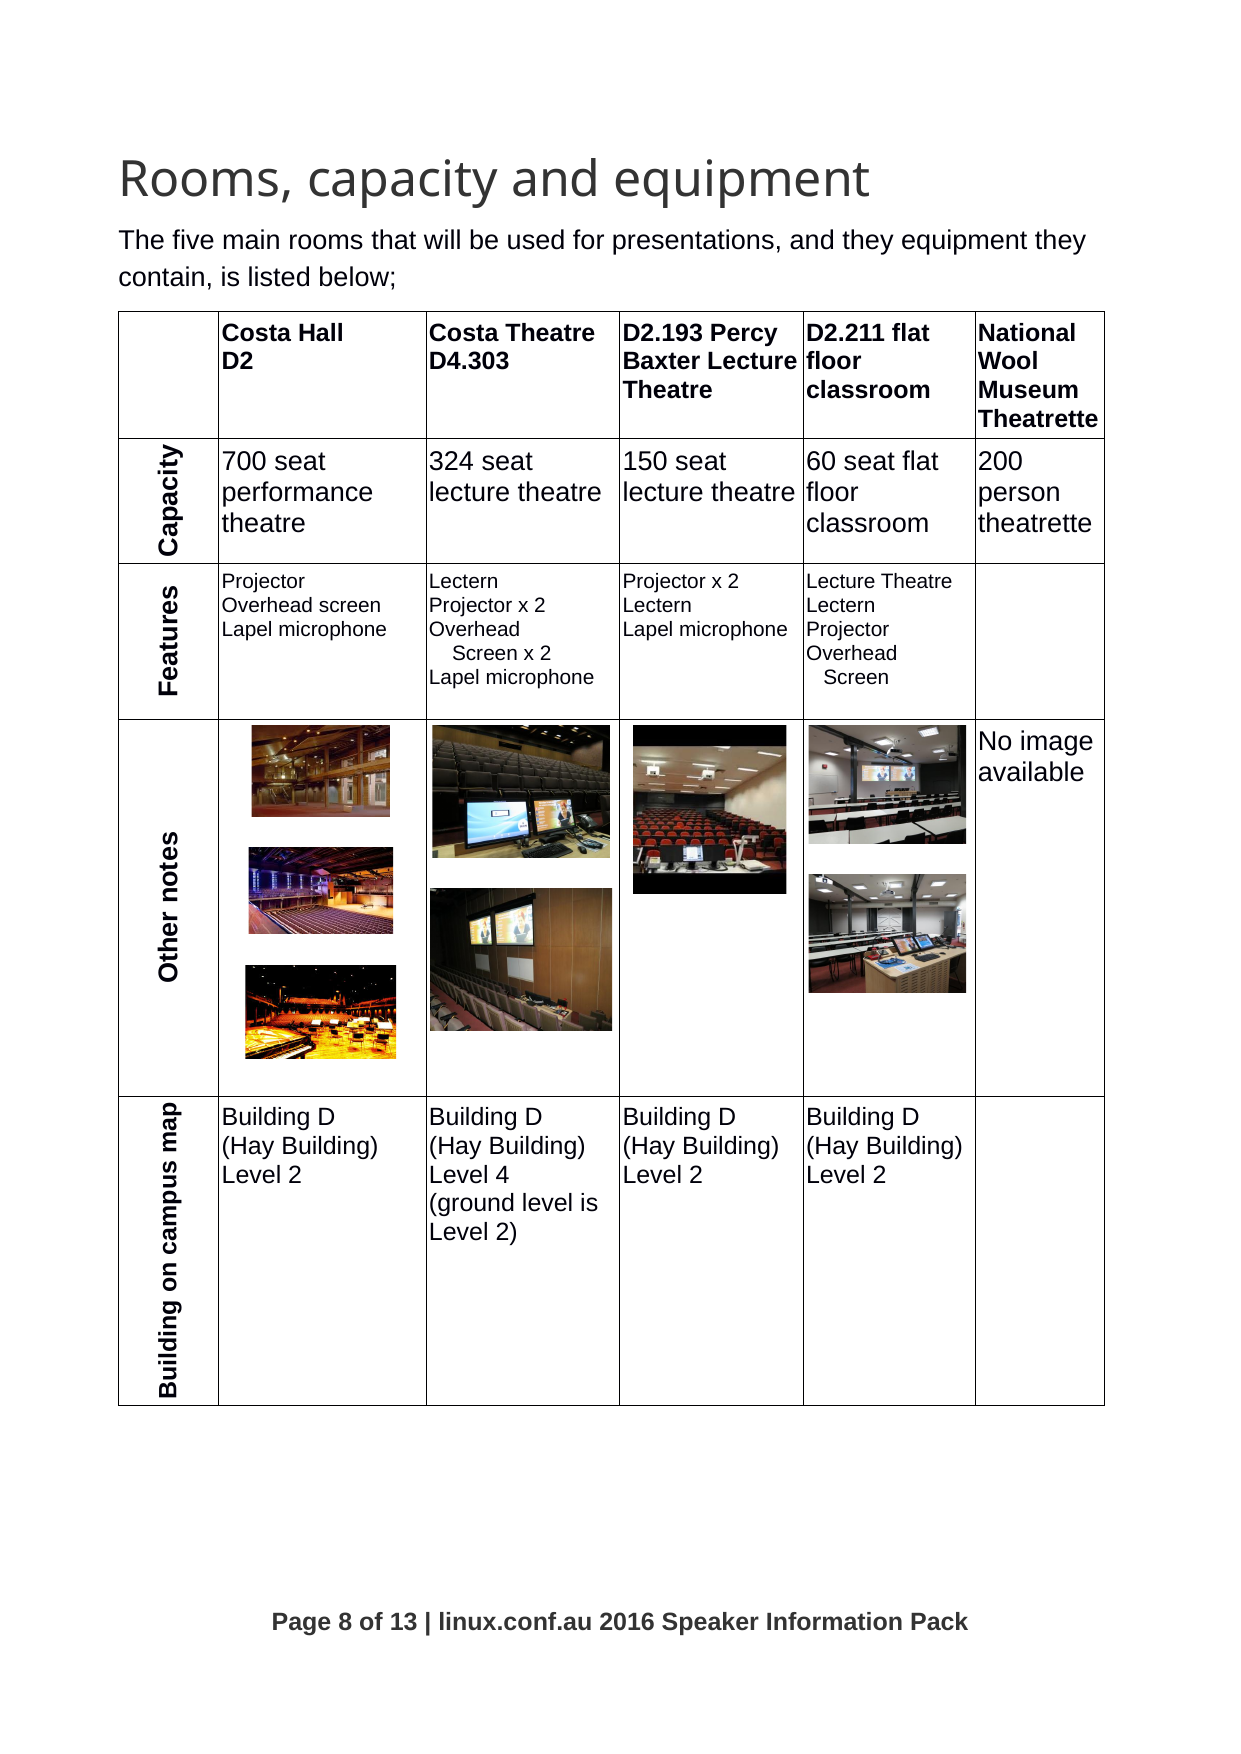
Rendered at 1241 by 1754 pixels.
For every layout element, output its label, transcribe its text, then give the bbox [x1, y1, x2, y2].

table_header D2.193 Percy Baxter Lecture Theatre [620, 312, 803, 438]
table_header [119, 312, 218, 438]
picture [432, 725, 610, 858]
picture [248, 847, 394, 934]
table_cell 60 seat flat floor classroom [804, 439, 975, 563]
table_cell [976, 1097, 1104, 1405]
table_cell Features [119, 564, 218, 719]
table_cell Building D (Hay Building) Level 4 (ground level is Level 2) [427, 1097, 619, 1405]
table_cell 700 seat performance theatre [219, 439, 426, 563]
table_cell Building on campus map [119, 1097, 218, 1405]
table_cell [804, 875, 975, 1096]
table_cell [427, 720, 619, 888]
table_header Costa Theatre D4.303 [427, 312, 619, 438]
table_cell 324 seat lecture theatre [427, 439, 619, 563]
table_cell [976, 564, 1104, 719]
subtitle Rooms, capacity and equipment [118, 143, 1122, 211]
table_cell Projector Overhead screen Lapel microphone [219, 564, 426, 719]
picture [245, 965, 397, 1059]
picture [430, 888, 613, 1031]
table_cell Building D (Hay Building) Level 2 [620, 1097, 803, 1405]
picture [808, 874, 967, 993]
table_cell Other notes [119, 720, 218, 1096]
table_cell Building D (Hay Building) Level 2 [804, 1097, 975, 1405]
table_cell 200 person theatrette [976, 439, 1104, 563]
table_cell [427, 889, 619, 1096]
text The five main rooms that will be used for presentations, and they equipment they contain, is listed below; [118, 224, 1122, 292]
table_cell Lecture Theatre Lectern Projector Overhead Screen [804, 564, 975, 719]
table_header National Wool Museum Theatrette [976, 312, 1104, 438]
picture [808, 725, 967, 844]
table_cell 150 seat lecture theatre [620, 439, 803, 563]
table_cell Capacity [119, 439, 218, 563]
table_header D2.211 flat floor classroom [804, 312, 975, 438]
picture [633, 725, 787, 894]
table_cell Projector x 2 Lectern Lapel microphone [620, 564, 803, 719]
table_cell [620, 720, 803, 1096]
table_cell Building D (Hay Building) Level 2 [219, 1097, 426, 1405]
table_header Costa Hall D2 [219, 312, 426, 438]
table_cell Lectern Projector x 2 Overhead Screen x 2 Lapel microphone [427, 564, 619, 719]
table_cell No image available [976, 720, 1104, 1096]
table_cell [219, 720, 426, 1096]
picture [251, 725, 390, 817]
table_cell [804, 720, 975, 874]
